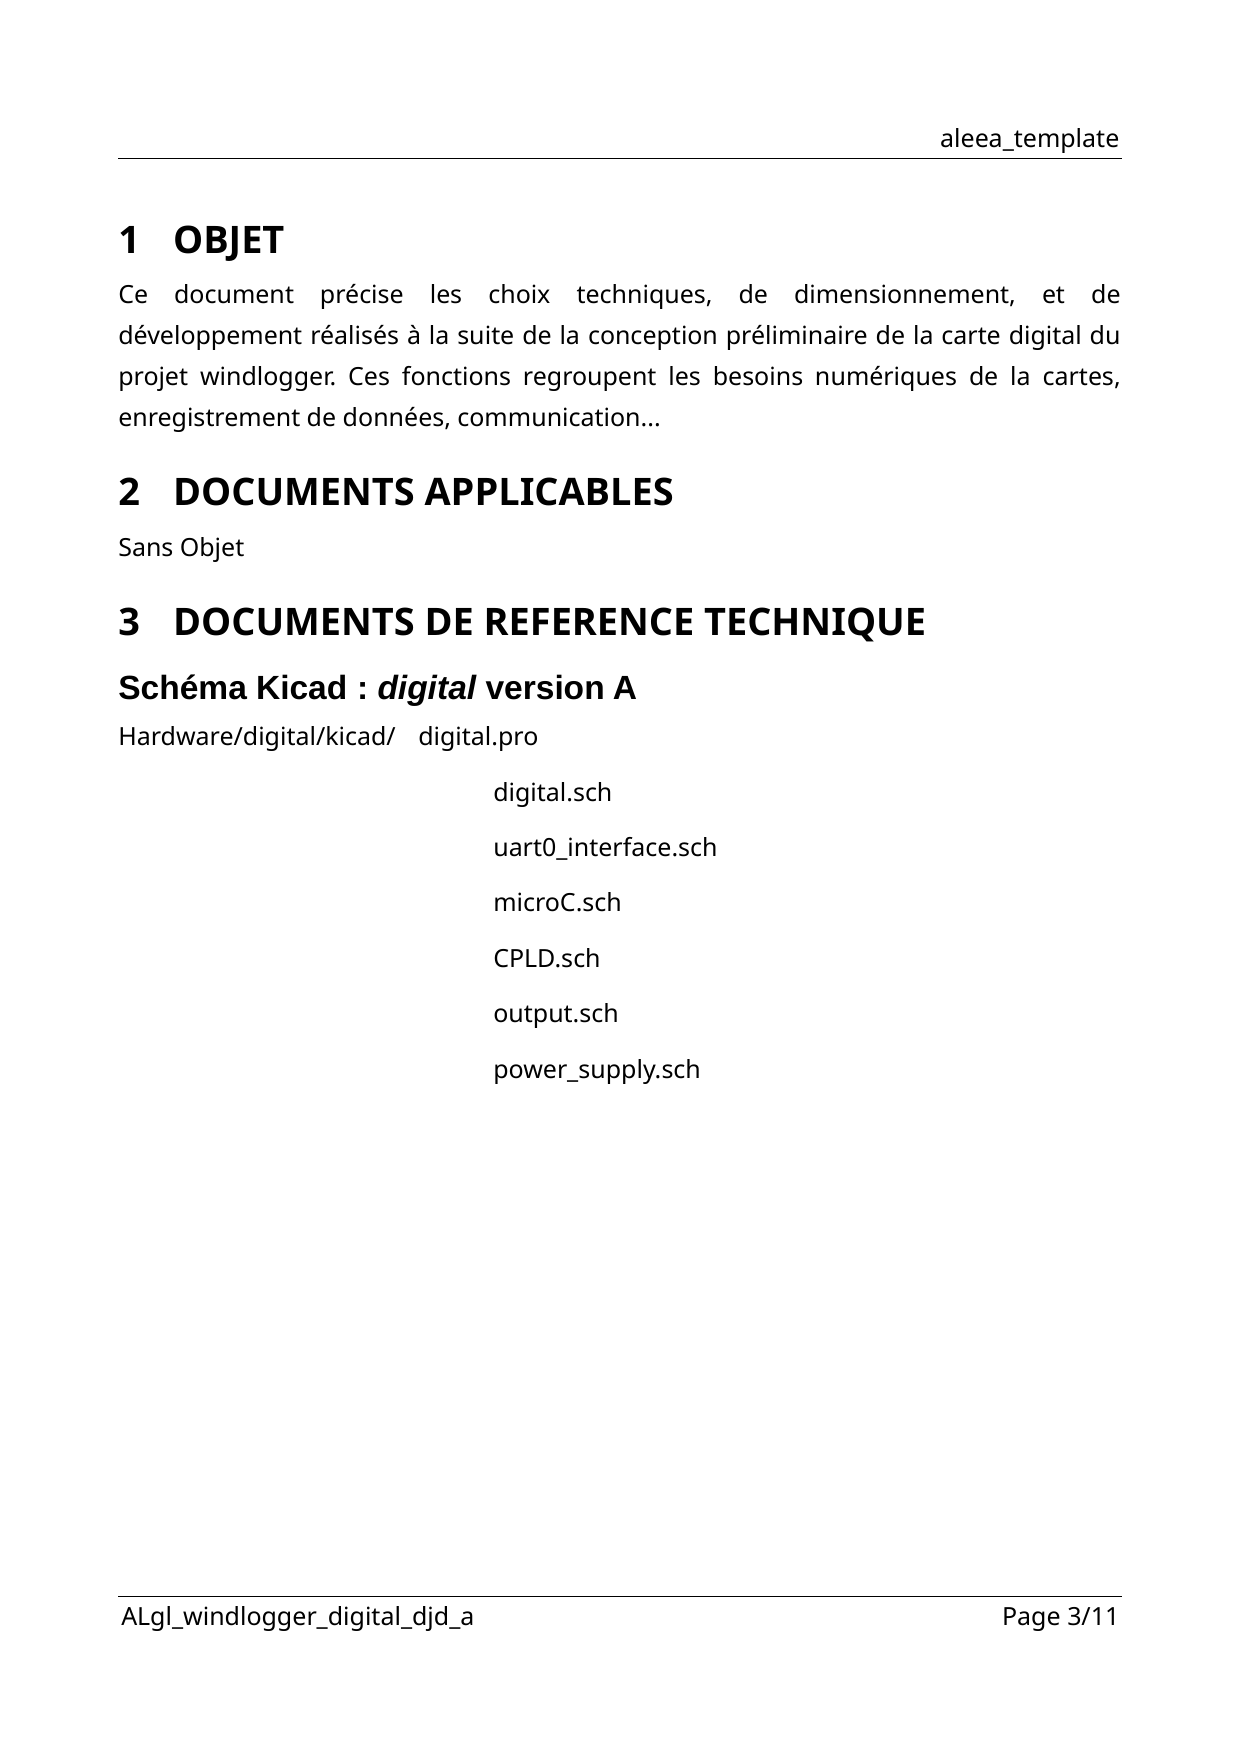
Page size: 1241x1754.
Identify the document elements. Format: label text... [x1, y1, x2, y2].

text microC.sch [118, 885, 1122, 919]
text Sans Objet [118, 529, 1122, 563]
text Hardware/digital/kicad/ digital.pro [118, 719, 1122, 753]
subtitle DOCUMENTS APPLICABLES [118, 465, 1122, 517]
subtitle DOCUMENTS DE REFERENCE TECHNIQUE [118, 595, 1122, 647]
text CPLD.sch [118, 940, 1122, 974]
subtitle Schéma Kicad : digital version A [118, 668, 1122, 706]
text power_supply.sch [118, 1051, 1122, 1085]
text Ce document précise les choix techniques, de dimensionnement, et de développement réalisés à la suite de la conception préliminaire de la carte digital du projet windlogger. Ces fonctions regroupent les besoins numériques de la cartes, enregistrement de données, communication... [118, 277, 1122, 433]
text output.sch [118, 996, 1122, 1030]
text uart0_interface.sch [118, 829, 1122, 864]
text digital.sch [118, 774, 1122, 808]
subtitle OBJET [118, 213, 1122, 264]
